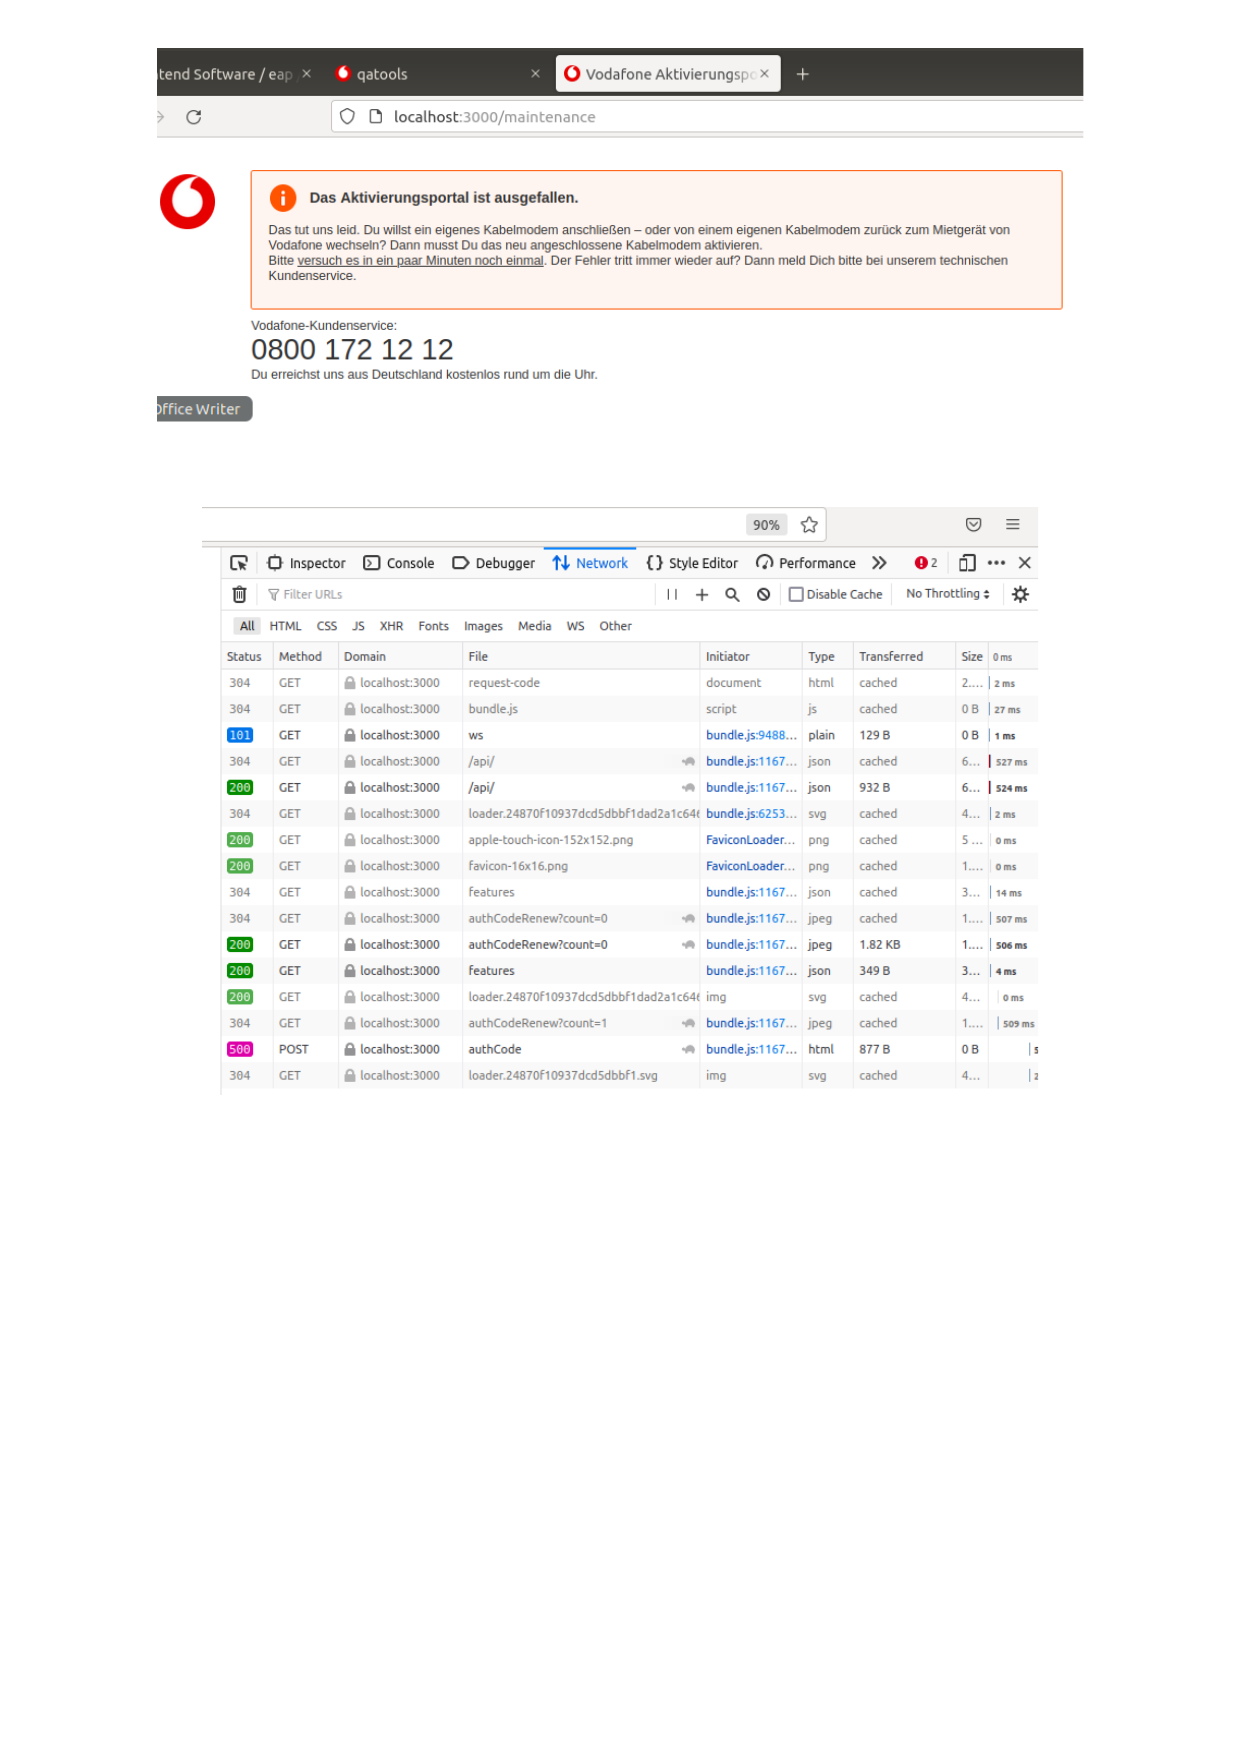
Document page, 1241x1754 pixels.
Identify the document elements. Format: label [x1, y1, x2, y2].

picture [157, 48, 1084, 450]
picture [202, 507, 1039, 1095]
